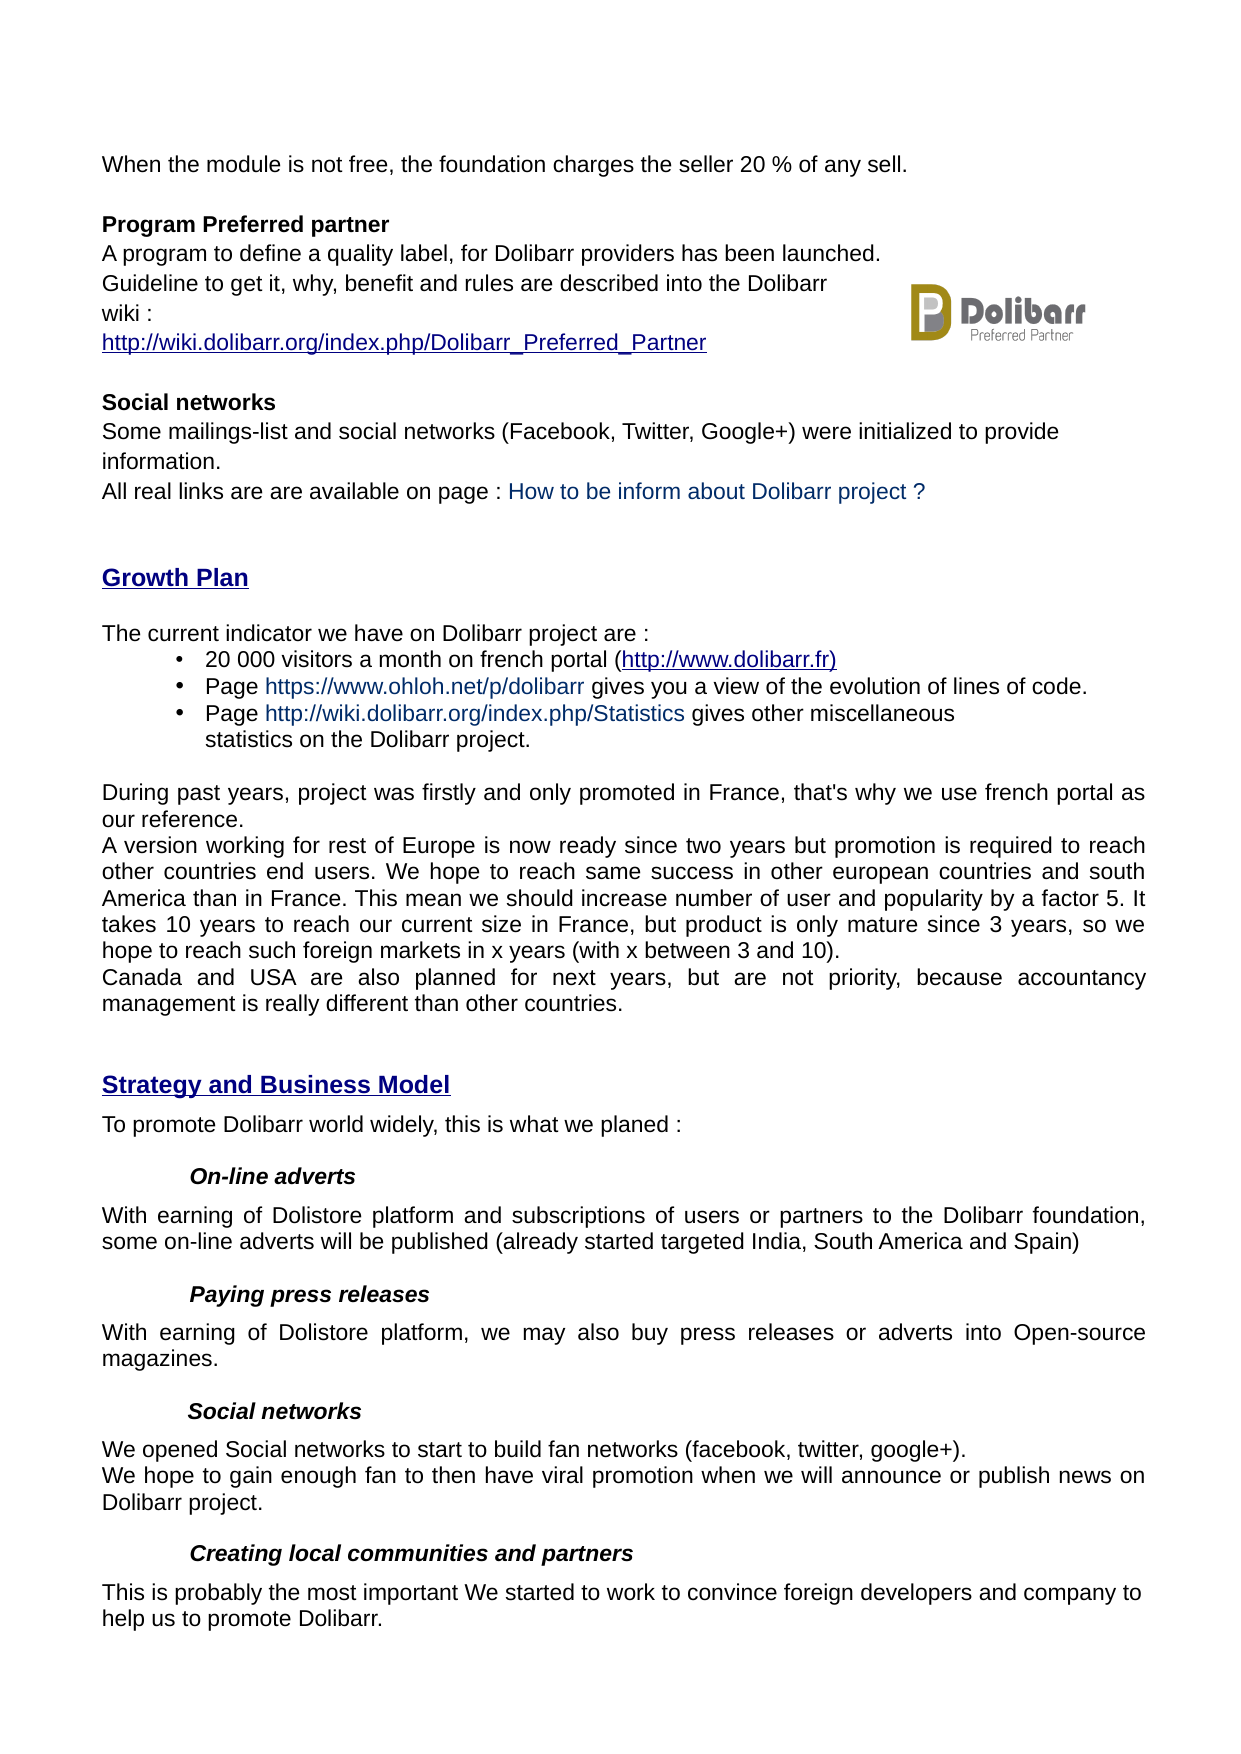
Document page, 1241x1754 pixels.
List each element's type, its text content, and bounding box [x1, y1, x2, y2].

picture [899, 271, 1096, 352]
subtitle All real links are are available on page : How to be inform about Dolibarr project ? [102, 474, 1147, 504]
text To promote Dolibarr world widely, this is what we planed : [102, 1111, 1147, 1138]
list Page http://wiki.dolibarr.org/index.php/Statistics gives other miscellaneous [175, 699, 1147, 726]
subtitle On-line adverts [189, 1163, 1147, 1189]
subtitle Guideline to get it, why, benefit and rules are described into the Dolibarr wiki : [102, 267, 1147, 326]
text The current indicator we have on Dolibarr project are : [102, 620, 1147, 646]
text During past years, project was firstly and only promoted in France, that's why we use french portal as our reference. [102, 779, 1147, 832]
list statistics on the Dolibarr project. [175, 726, 1147, 753]
subtitle Program Preferred partner [102, 207, 1147, 237]
subtitle Paying press releases [189, 1281, 1147, 1307]
list We opened Social networks to start to build fan networks (facebook, twitter, google+). [64, 1436, 1147, 1462]
text Canada and USA are also planned for next years, but are not priority, because accountancy management is really different than other countries. [102, 964, 1147, 1016]
list 20 000 visitors a month on french portal (http://www.dolibarr.fr) [175, 646, 1147, 673]
text With earning of Dolistore platform, we may also buy press releases or adverts into Open-source magazines. [102, 1319, 1147, 1371]
text When the module is not free, the foundation charges the seller 20 % of any sell. [102, 148, 1147, 177]
text A version working for rest of Europe is now ready since two years but promotion is required to reach other countries end users. We hope to reach same success in other european countries and south America than in France. This mean we should increase number of user and popularity by a factor 5. It takes 10 years to reach our current size in France, but product is only mature since 3 years, so we hope to reach such foreign markets in x years (with x between 3 and 10). [102, 832, 1147, 964]
subtitle Growth Plan [102, 562, 1147, 591]
subtitle Some mailings-list and social networks (Facebook, Twitter, Google+) were initialized to provide information. [102, 415, 1147, 474]
subtitle Creating local communities and partners [189, 1540, 1147, 1566]
list We hope to gain enough fan to then have viral promotion when we will announce or publish news on Dolibarr project. [64, 1462, 1147, 1515]
list This is probably the most important We started to work to convince foreign developers and company to help us to promote Dolibarr. [102, 1579, 1147, 1632]
list Page https://www.ohloh.net/p/dolibarr gives you a view of the evolution of lines of code. [175, 673, 1147, 699]
subtitle Social networks [150, 1398, 1147, 1424]
subtitle Strategy and Business Model [102, 1070, 1147, 1099]
subtitle Social networks [102, 385, 1147, 415]
list With earning of Dolistore platform and subscriptions of users or partners to the Dolibarr foundation, some on-line adverts will be published (already started targeted India, South America and Spain) [102, 1202, 1147, 1254]
text http://wiki.dolibarr.org/index.php/Dolibarr_Preferred_Partner [102, 326, 1147, 356]
subtitle A program to define a quality label, for Dolibarr providers has been launched. [102, 237, 1147, 267]
